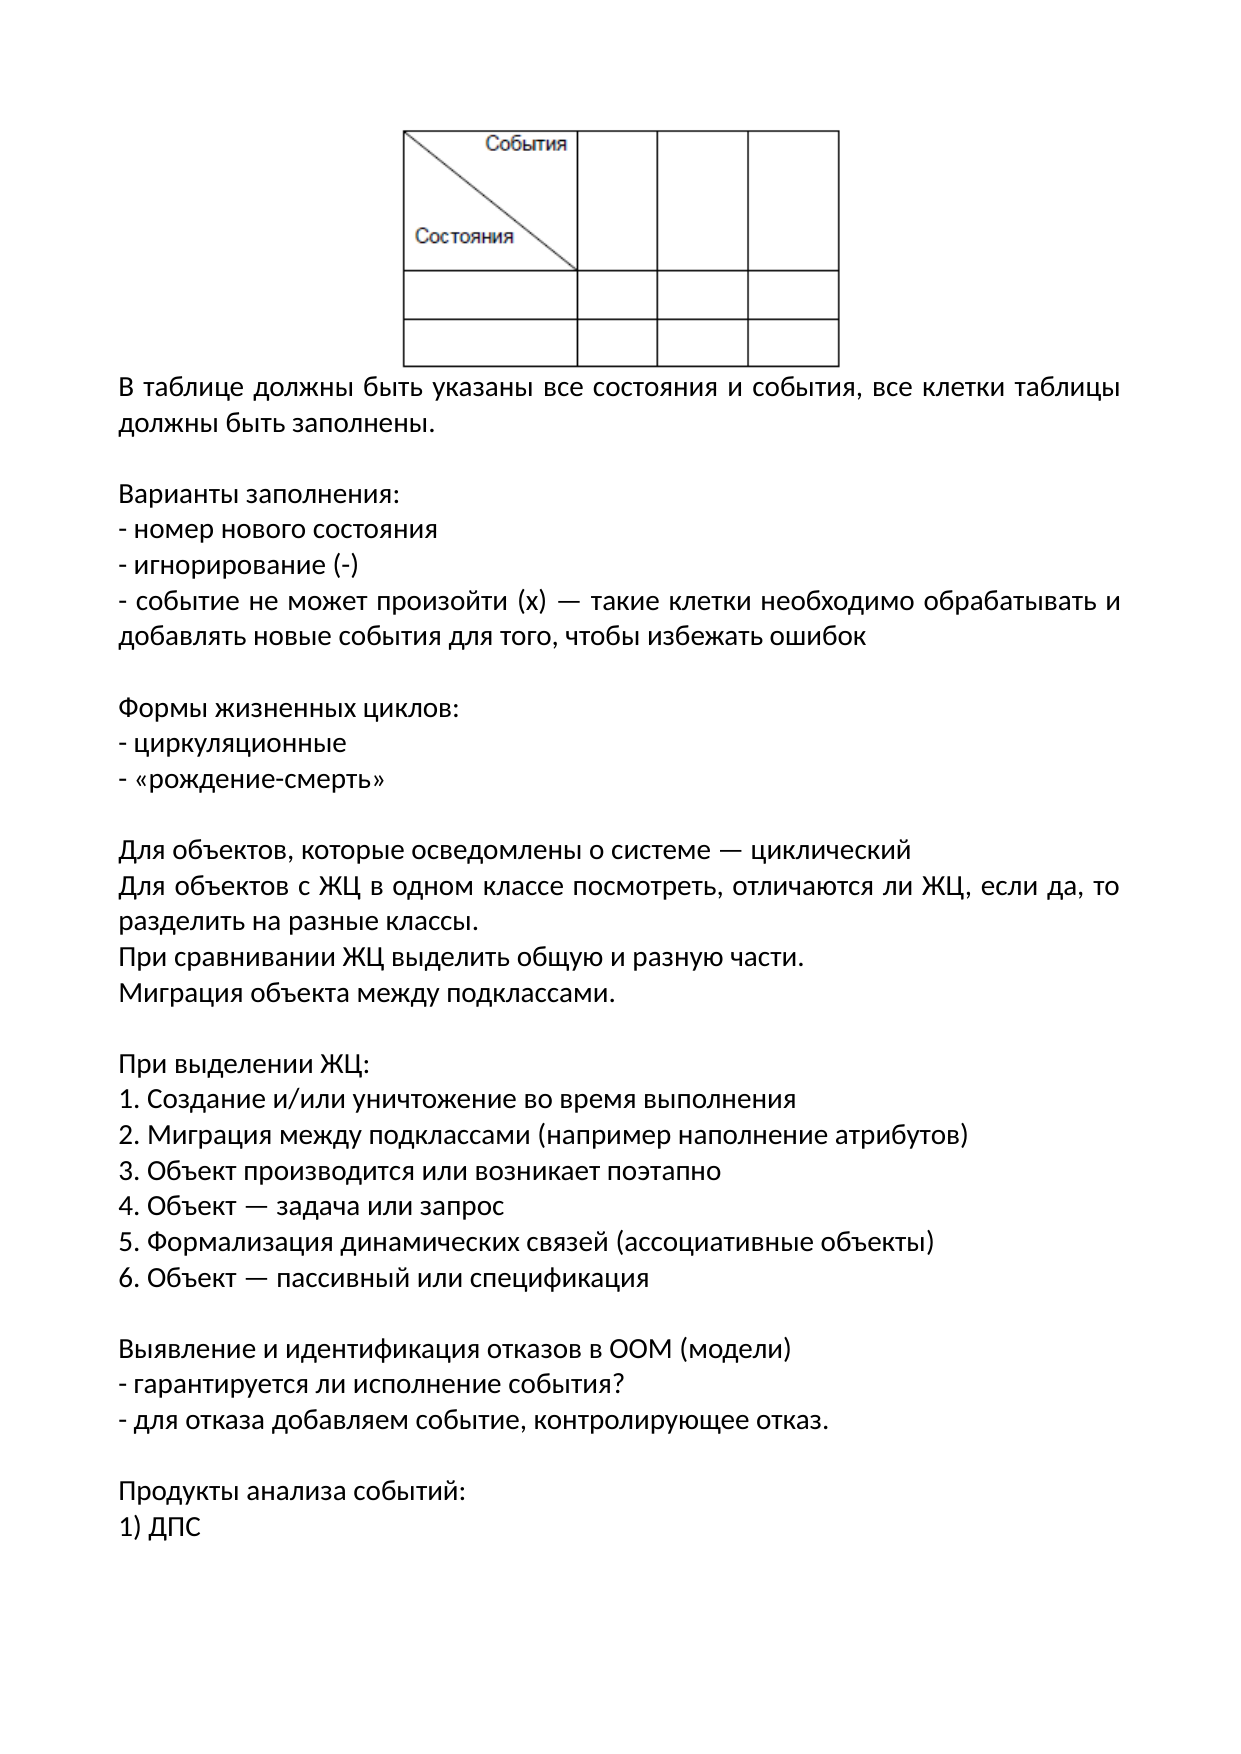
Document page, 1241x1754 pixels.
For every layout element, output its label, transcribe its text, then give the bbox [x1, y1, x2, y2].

text - циркуляционные [118, 724, 1122, 760]
text - событие не может произойти (х) — такие клетки необходимо обрабатывать и добавлять новые события для того, чтобы избежать ошибок [118, 582, 1122, 653]
text - «рождение-смерть» [118, 760, 1122, 796]
text - для отказа добавляем событие, контролирующее отказ. [118, 1401, 1122, 1437]
text 2. Миграция между подклассами (например наполнение атрибутов) [118, 1116, 1122, 1152]
text Миграция объекта между подклассами. [118, 974, 1122, 1009]
text 4. Объект — задача или запрос [118, 1187, 1122, 1223]
text В таблице должны быть указаны все состояния и события, все клетки таблицы должны быть заполнены. [118, 118, 1122, 439]
text При сравнивании ЖЦ выделить общую и разную части. [118, 938, 1122, 974]
text 6. Объект — пассивный или спецификация [118, 1259, 1122, 1294]
text При выделении ЖЦ: [118, 1045, 1122, 1081]
text 3. Объект производится или возникает поэтапно [118, 1152, 1122, 1187]
text Для объектов, которые осведомлены о системе — циклический [118, 831, 1122, 867]
text Выявление и идентификация отказов в ООМ (модели) [118, 1330, 1122, 1366]
text - номер нового состояния [118, 511, 1122, 546]
text - игнорирование (-) [118, 546, 1122, 582]
text Продукты анализа событий: [118, 1472, 1122, 1508]
text Для объектов с ЖЦ в одном классе посмотреть, отличаются ли ЖЦ, если да, то разделить на разные классы. [118, 867, 1122, 938]
text 5. Формализация динамических связей (ассоциативные объекты) [118, 1223, 1122, 1259]
text 1. Создание и/или уничтожение во время выполнения [118, 1081, 1122, 1116]
text 1) ДПС [118, 1508, 1122, 1544]
text - гарантируется ли исполнение события? [118, 1366, 1122, 1401]
text Формы жизненных циклов: [118, 689, 1122, 724]
text Варианты заполнения: [118, 475, 1122, 511]
picture [397, 118, 843, 369]
